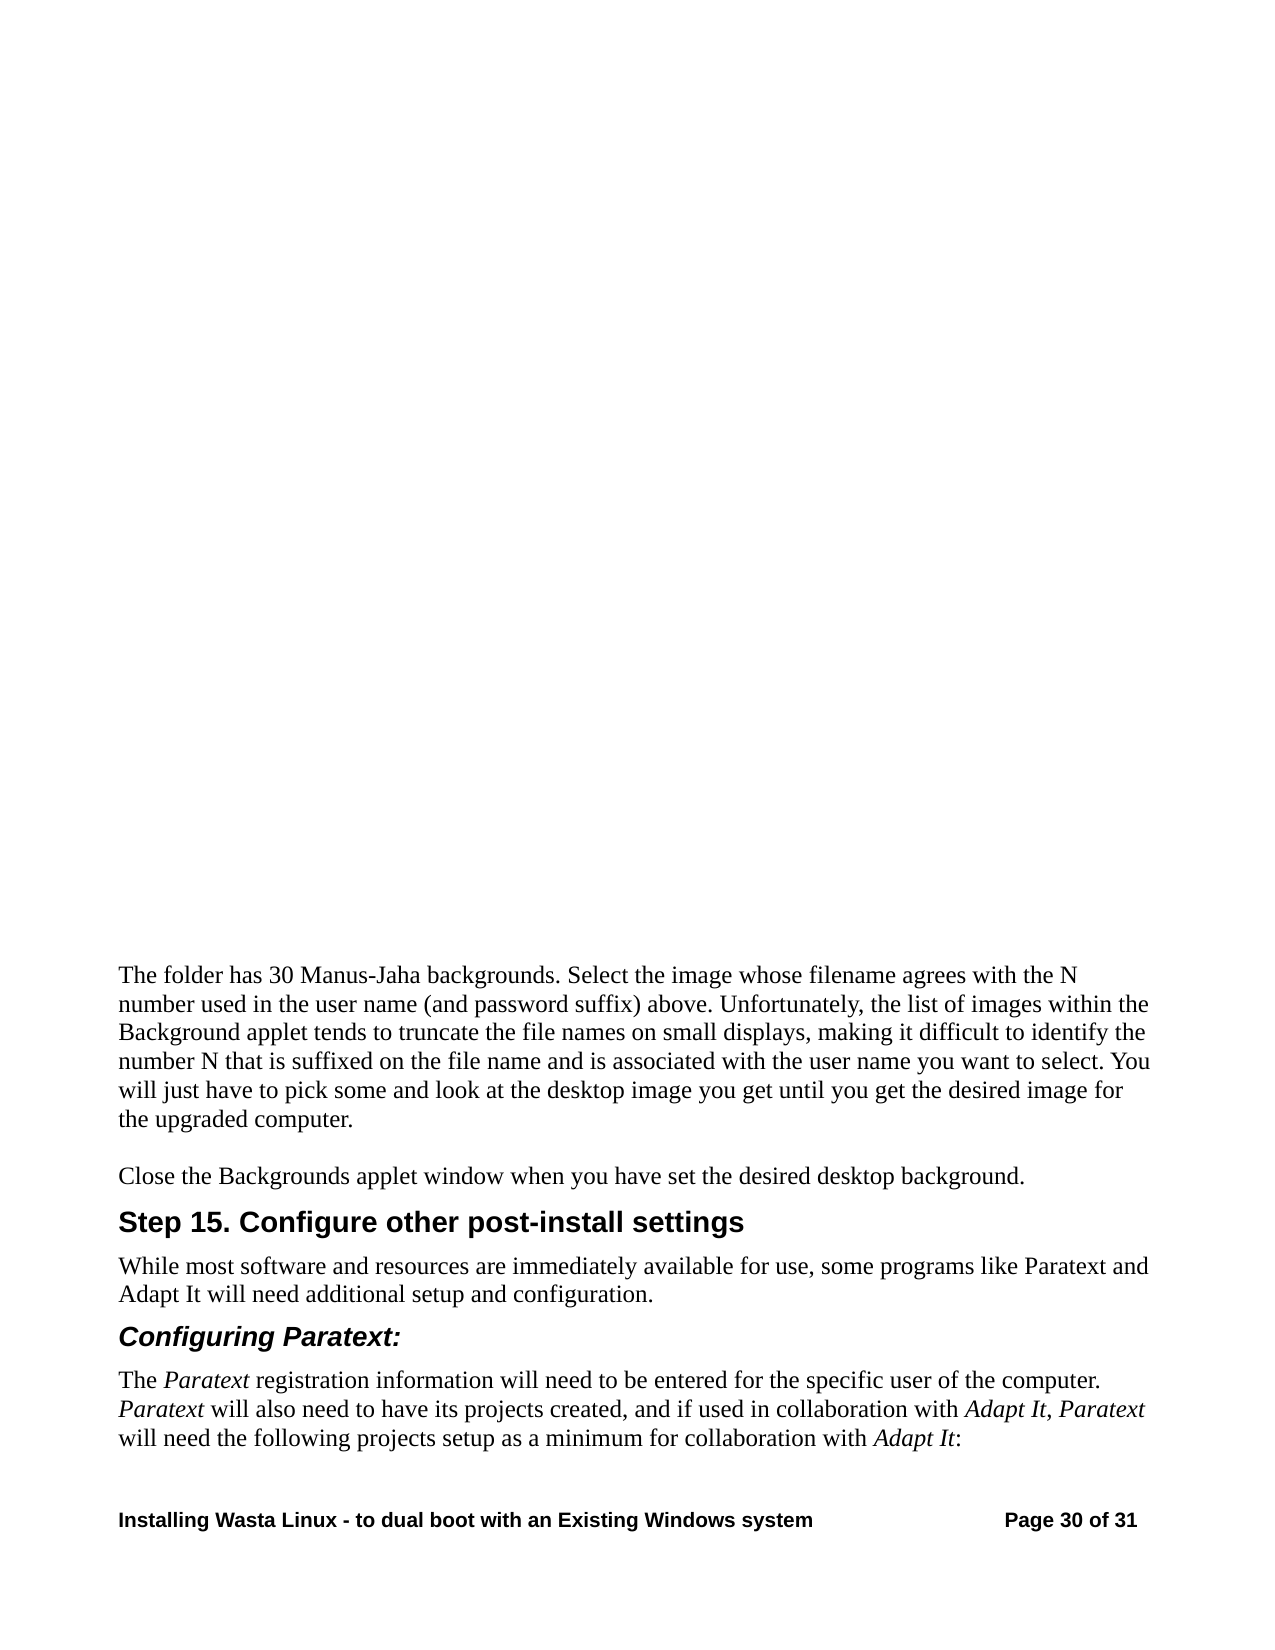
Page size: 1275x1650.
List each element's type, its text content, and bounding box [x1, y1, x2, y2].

text The folder has 30 Manus-Jaha backgrounds. Select the image whose filename agrees with the N number used in the user name (and password suffix) above. Unfortunately, the list of images within the Background applet tends to truncate the file names on small displays, making it difficult to identify the number N that is suffixed on the file name and is associated with the user name you want to select. You will just have to pick some and look at the desktop image you get until you get the desired image for the upgraded computer. [118, 960, 1157, 1132]
text The Paratext registration information will need to be entered for the specific user of the computer. Paratext will also need to have its projects created, and if used in collaboration with Adapt It, Paratext will need the following projects setup as a minimum for collaboration with Adapt It: [118, 1365, 1157, 1451]
text While most software and resources are immediately available for use, some programs like Paratext and Adapt It will need additional setup and configuration. [118, 1251, 1157, 1308]
subtitle Configuring Paratext: [118, 1321, 1157, 1353]
text Close the Backgrounds applet window when you have set the desired desktop background. [118, 1161, 1157, 1190]
subtitle Step 15. Configure other post-install settings [118, 1204, 1157, 1238]
